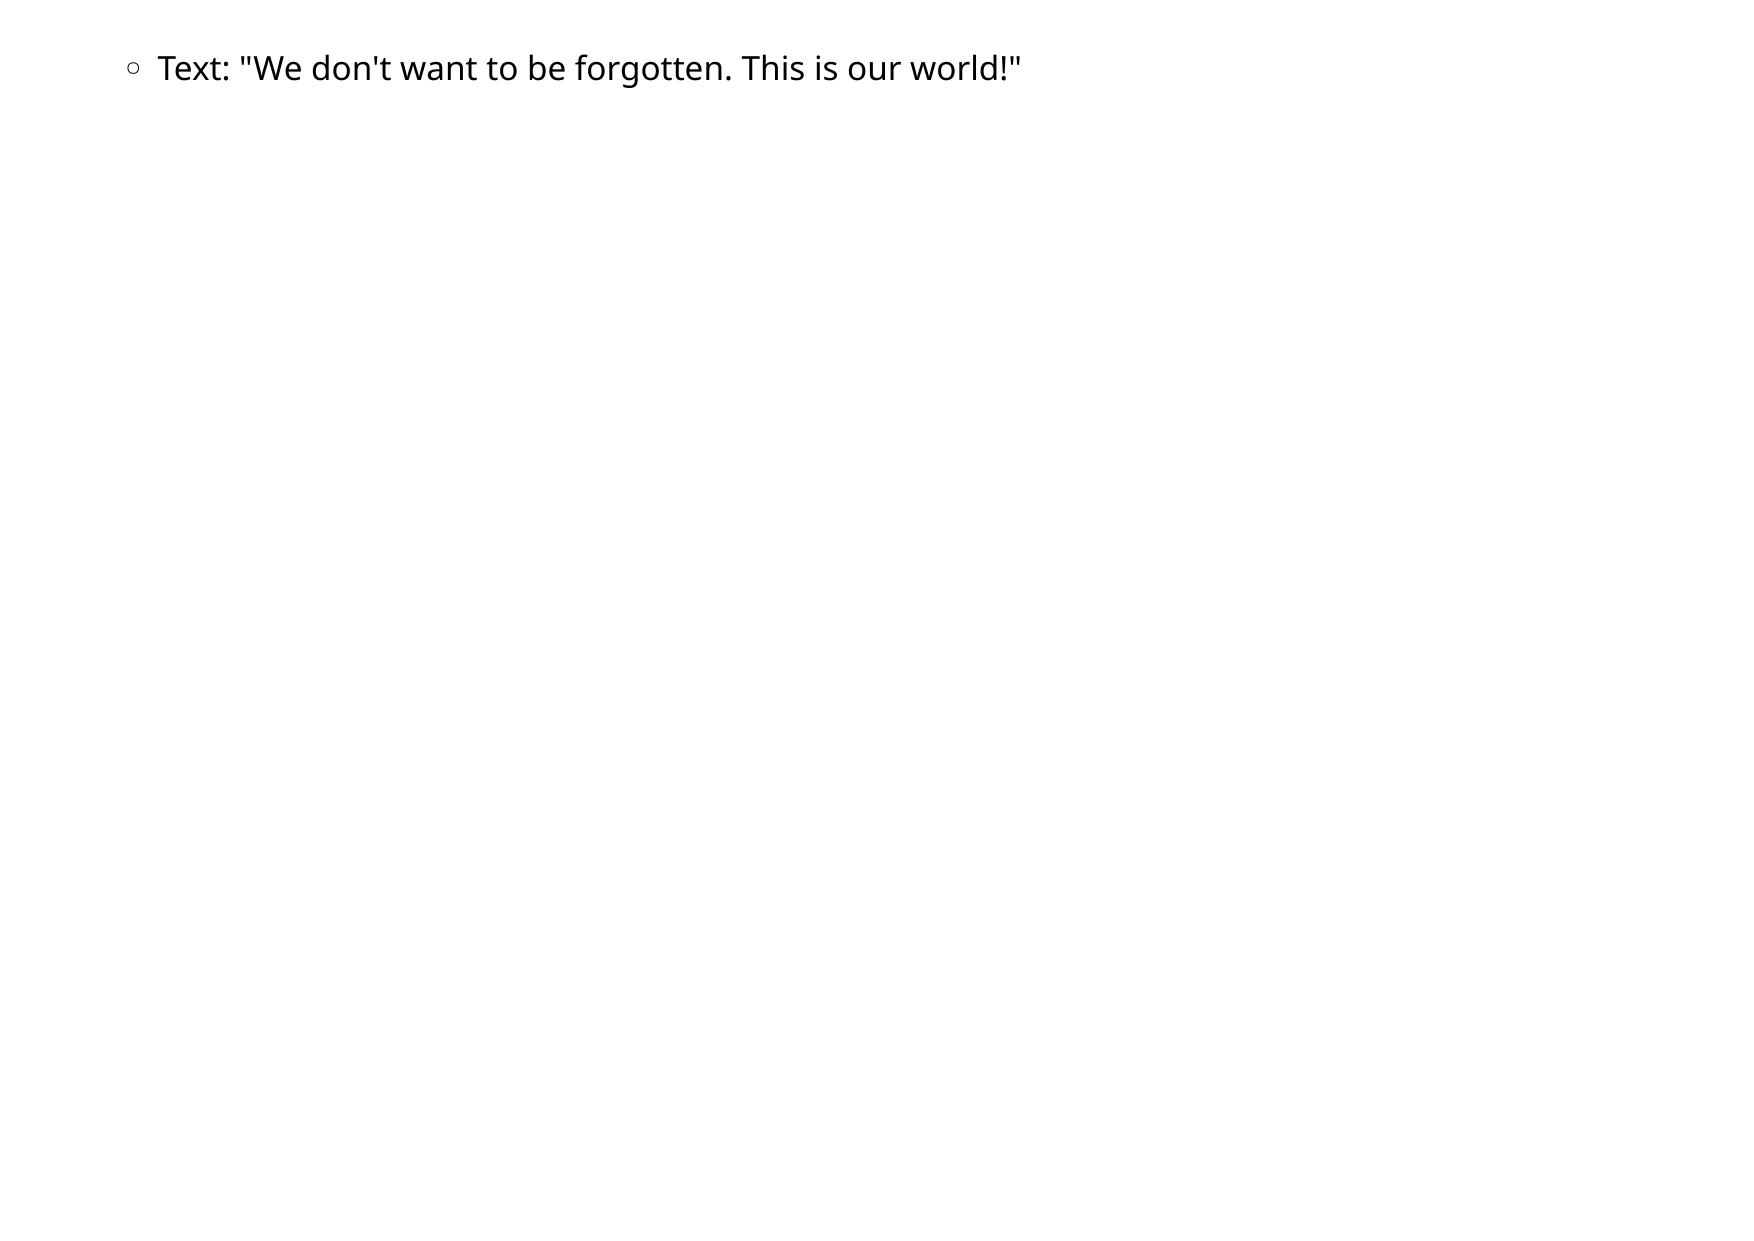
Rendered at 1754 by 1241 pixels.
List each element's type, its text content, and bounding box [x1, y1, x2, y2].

list Text: "We don't want to be forgotten. This is our world!" [120, 45, 1709, 90]
